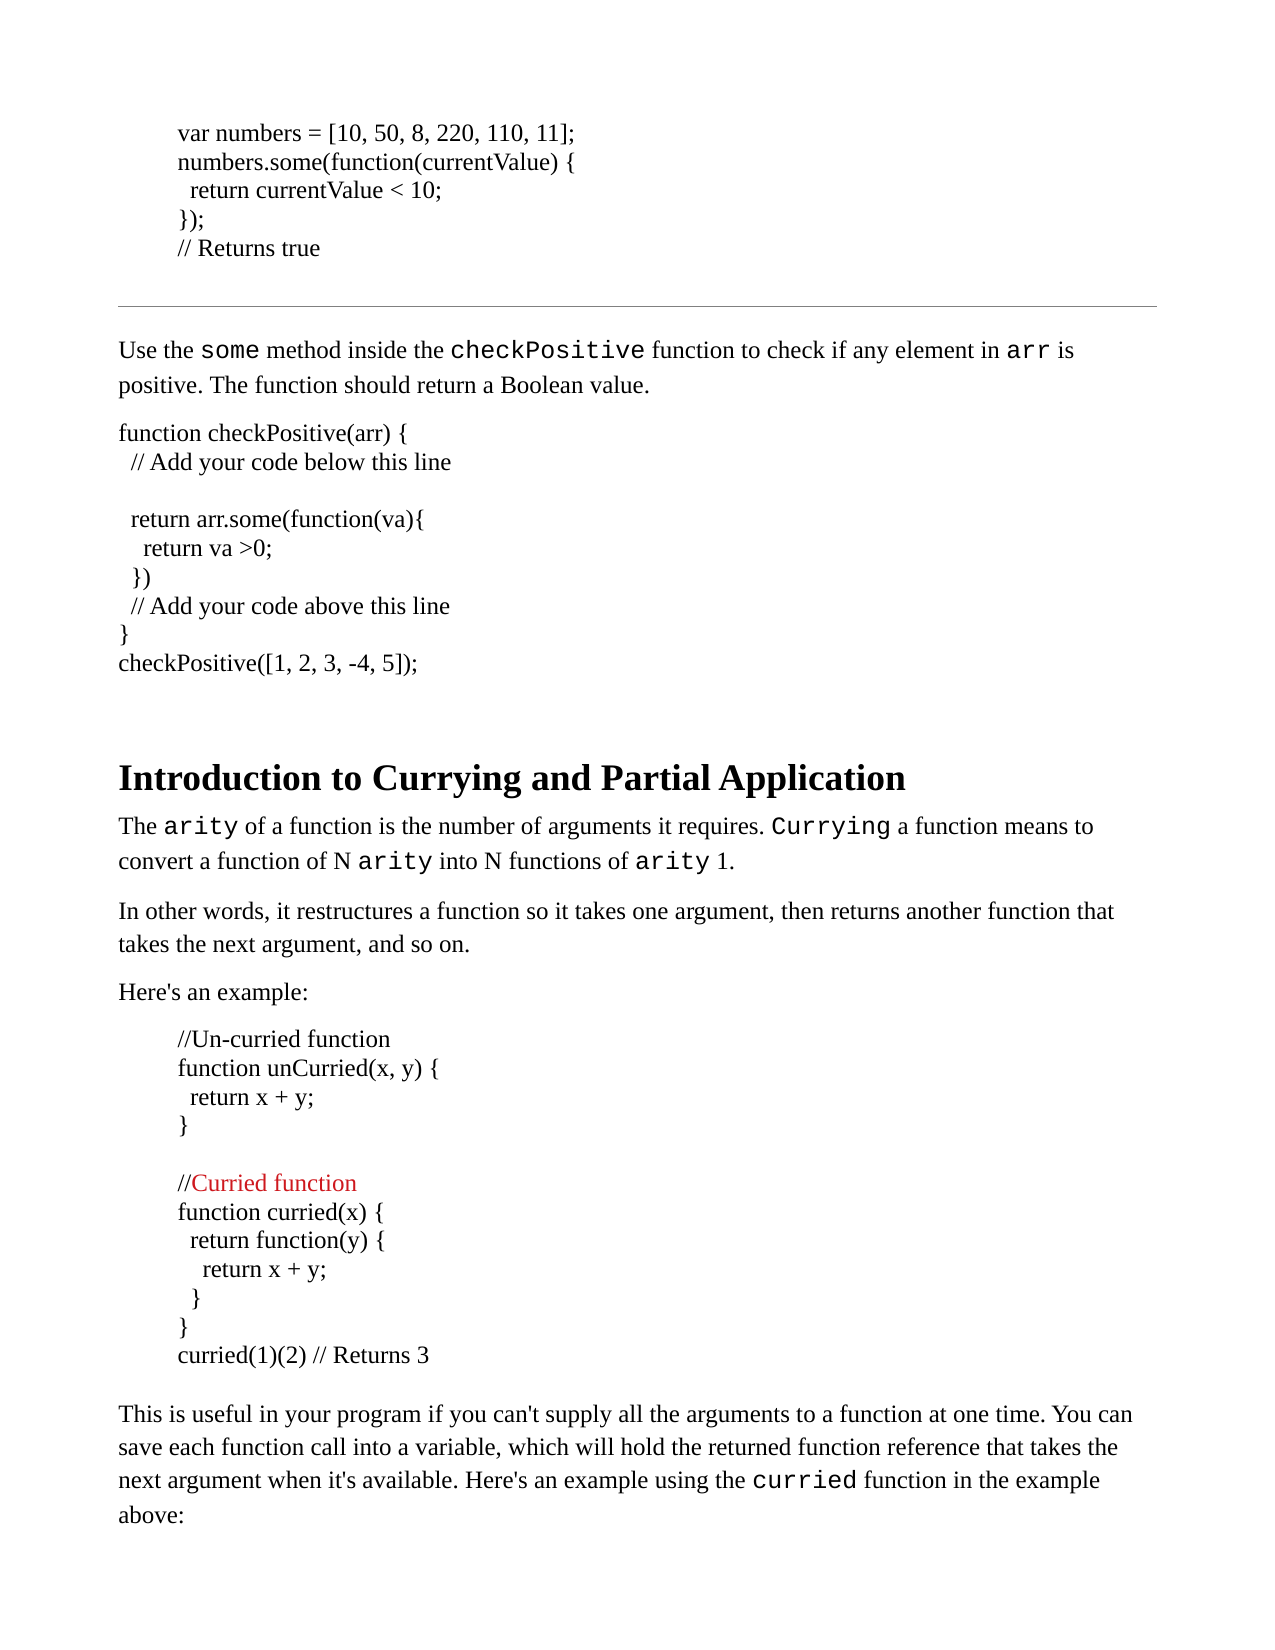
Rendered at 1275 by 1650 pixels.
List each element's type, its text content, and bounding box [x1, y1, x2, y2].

text Use the some method inside the checkPositive function to check if any element in arr is positive. The function should return a Boolean value. [118, 336, 1157, 399]
text var numbers = [10, 50, 8, 220, 110, 11]; numbers.some(function(currentValue) { return currentValue < 10; }); // Returns true [177, 118, 1098, 262]
text The arity of a function is the number of arguments it requires. Currying a function means to convert a function of N arity into N functions of arity 1. [118, 811, 1157, 877]
subtitle Introduction to Currying and Partial Application [118, 755, 1157, 798]
text return arr.some(function(va){ [118, 504, 1157, 533]
text checkPositive([1, 2, 3, -4, 5]); [118, 648, 1157, 677]
text In other words, it restructures a function so it takes one argument, then returns another function that takes the next argument, and so on. [118, 896, 1157, 958]
text function checkPositive(arr) { [118, 418, 1157, 447]
text return va >0; [118, 533, 1157, 562]
text This is useful in your program if you can't supply all the arguments to a function at one time. You can save each function call into a variable, which will hold the returned function reference that takes the next argument when it's available. Here's an example using the curried function in the example above: [118, 1399, 1157, 1529]
text // Add your code above this line [118, 591, 1157, 619]
text Here's an example: [118, 977, 1157, 1005]
text //Un-curried function function unCurried(x, y) { return x + y; } //Curried function function curried(x) { return function(y) { return x + y; } } curried(1)(2) // Returns 3 [177, 1024, 1098, 1369]
text }) [118, 562, 1157, 591]
text // Add your code below this line [118, 447, 1157, 476]
text } [118, 619, 1157, 648]
